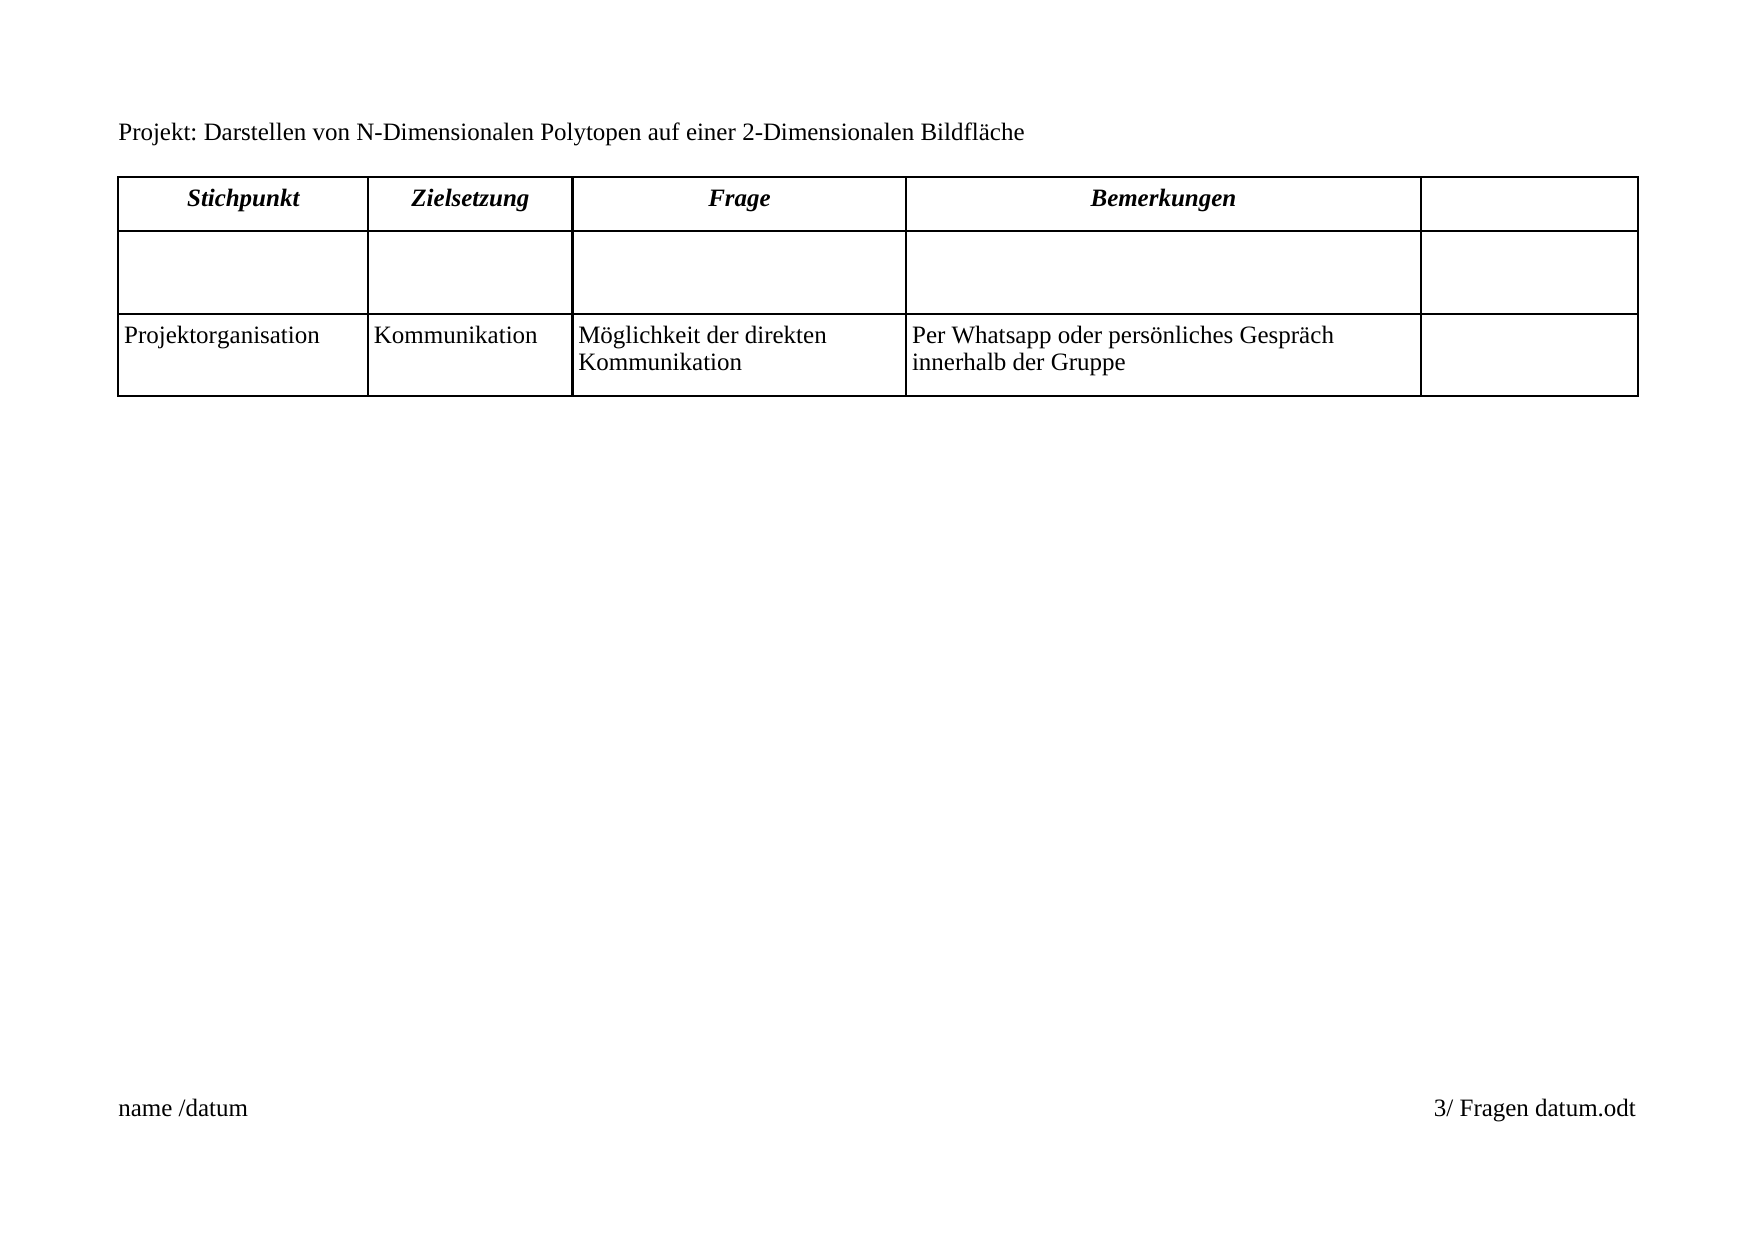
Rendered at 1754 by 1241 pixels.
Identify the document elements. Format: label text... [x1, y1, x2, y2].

table_cell [907, 232, 1420, 313]
table_cell [574, 232, 905, 313]
table_cell Per Whatsapp oder persönliches Gespräch innerhalb der Gruppe [907, 315, 1420, 394]
table_cell Kommunikation [369, 315, 571, 394]
table_header Zielsetzung [369, 178, 571, 230]
table_header Bemerkungen [907, 178, 1420, 230]
table_cell Projektorganisation [119, 315, 367, 394]
table_cell [369, 232, 571, 313]
table_header Frage [574, 178, 905, 230]
table_cell Möglichkeit der direkten Kommunikation [574, 315, 905, 394]
table_cell [1422, 232, 1637, 313]
table_header Stichpunkt [119, 178, 367, 230]
table_cell [1422, 315, 1637, 394]
table_cell [119, 232, 367, 313]
table_header [1422, 178, 1637, 230]
